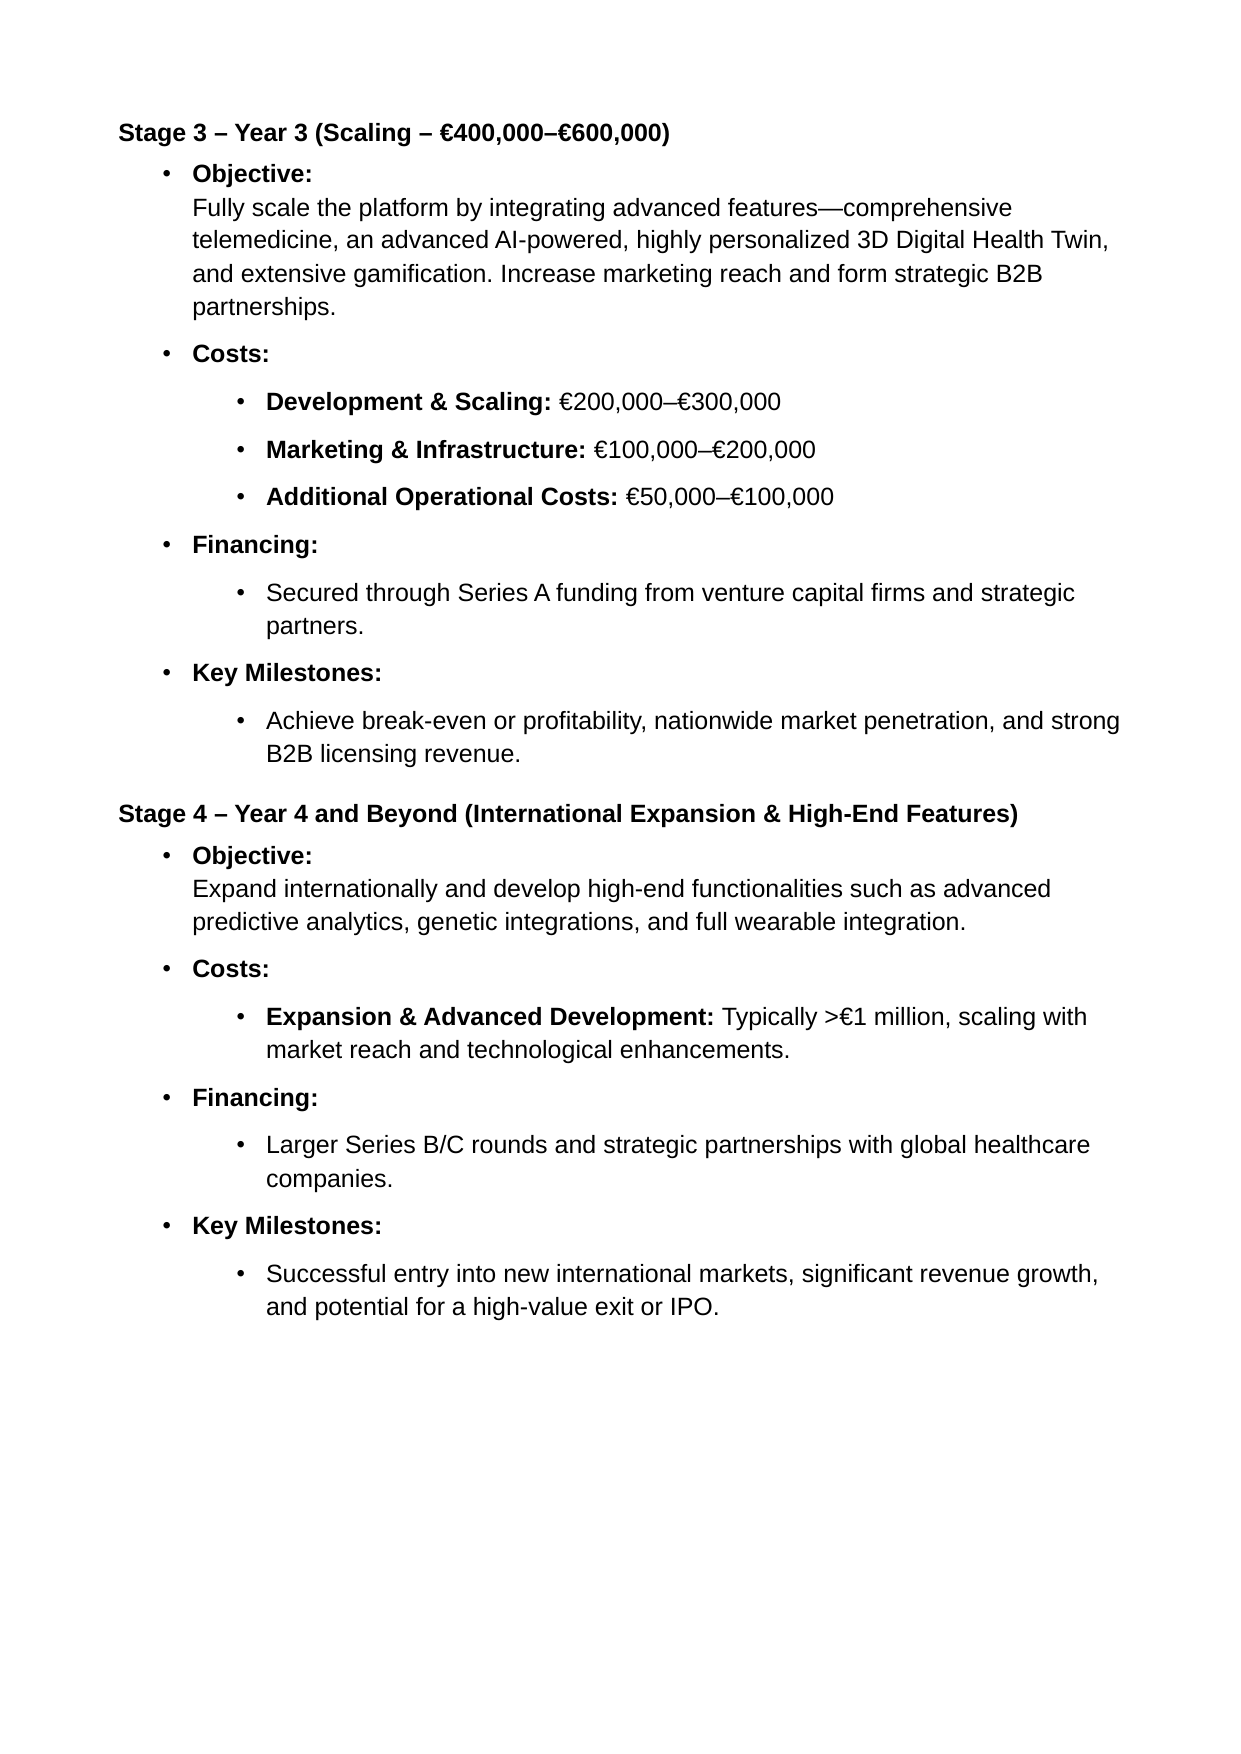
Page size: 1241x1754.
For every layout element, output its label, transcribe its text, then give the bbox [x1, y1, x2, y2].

list Development & Scaling: €200,000–€300,000 [236, 387, 1122, 416]
subtitle Stage 4 – Year 4 and Beyond (International Expansion & High-End Features) [118, 799, 1122, 828]
list Costs: [162, 339, 1122, 368]
list Costs: [162, 954, 1122, 983]
list Key Milestones: [162, 658, 1122, 687]
list Expansion & Advanced Development: Typically >€1 million, scaling with market reach and technological enhancements. [236, 1002, 1122, 1064]
list Objective: Expand internationally and develop high-end functionalities such as advanced predictive analytics, genetic integrations, and full wearable integration. [162, 841, 1122, 936]
list Key Milestones: [162, 1211, 1122, 1240]
list Objective: Fully scale the platform by integrating advanced features—comprehensive telemedicine, an advanced AI-powered, highly personalized 3D Digital Health Twin, and extensive gamification. Increase marketing reach and form strategic B2B partnerships. [162, 159, 1122, 320]
list Marketing & Infrastructure: €100,000–€200,000 [236, 434, 1122, 463]
list Financing: [162, 1083, 1122, 1112]
list Successful entry into new international markets, significant revenue growth, and potential for a high-value exit or IPO. [236, 1259, 1122, 1321]
list Larger Series B/C rounds and strategic partnerships with global healthcare companies. [236, 1131, 1122, 1192]
list Achieve break-even or profitability, nationwide market penetration, and strong B2B licensing revenue. [236, 706, 1122, 768]
list Additional Operational Costs: €50,000–€100,000 [236, 482, 1122, 511]
list Financing: [162, 530, 1122, 559]
list Secured through Series A funding from venture capital firms and strategic partners. [236, 578, 1122, 639]
subtitle Stage 3 – Year 3 (Scaling – €400,000–€600,000) [118, 118, 1122, 147]
